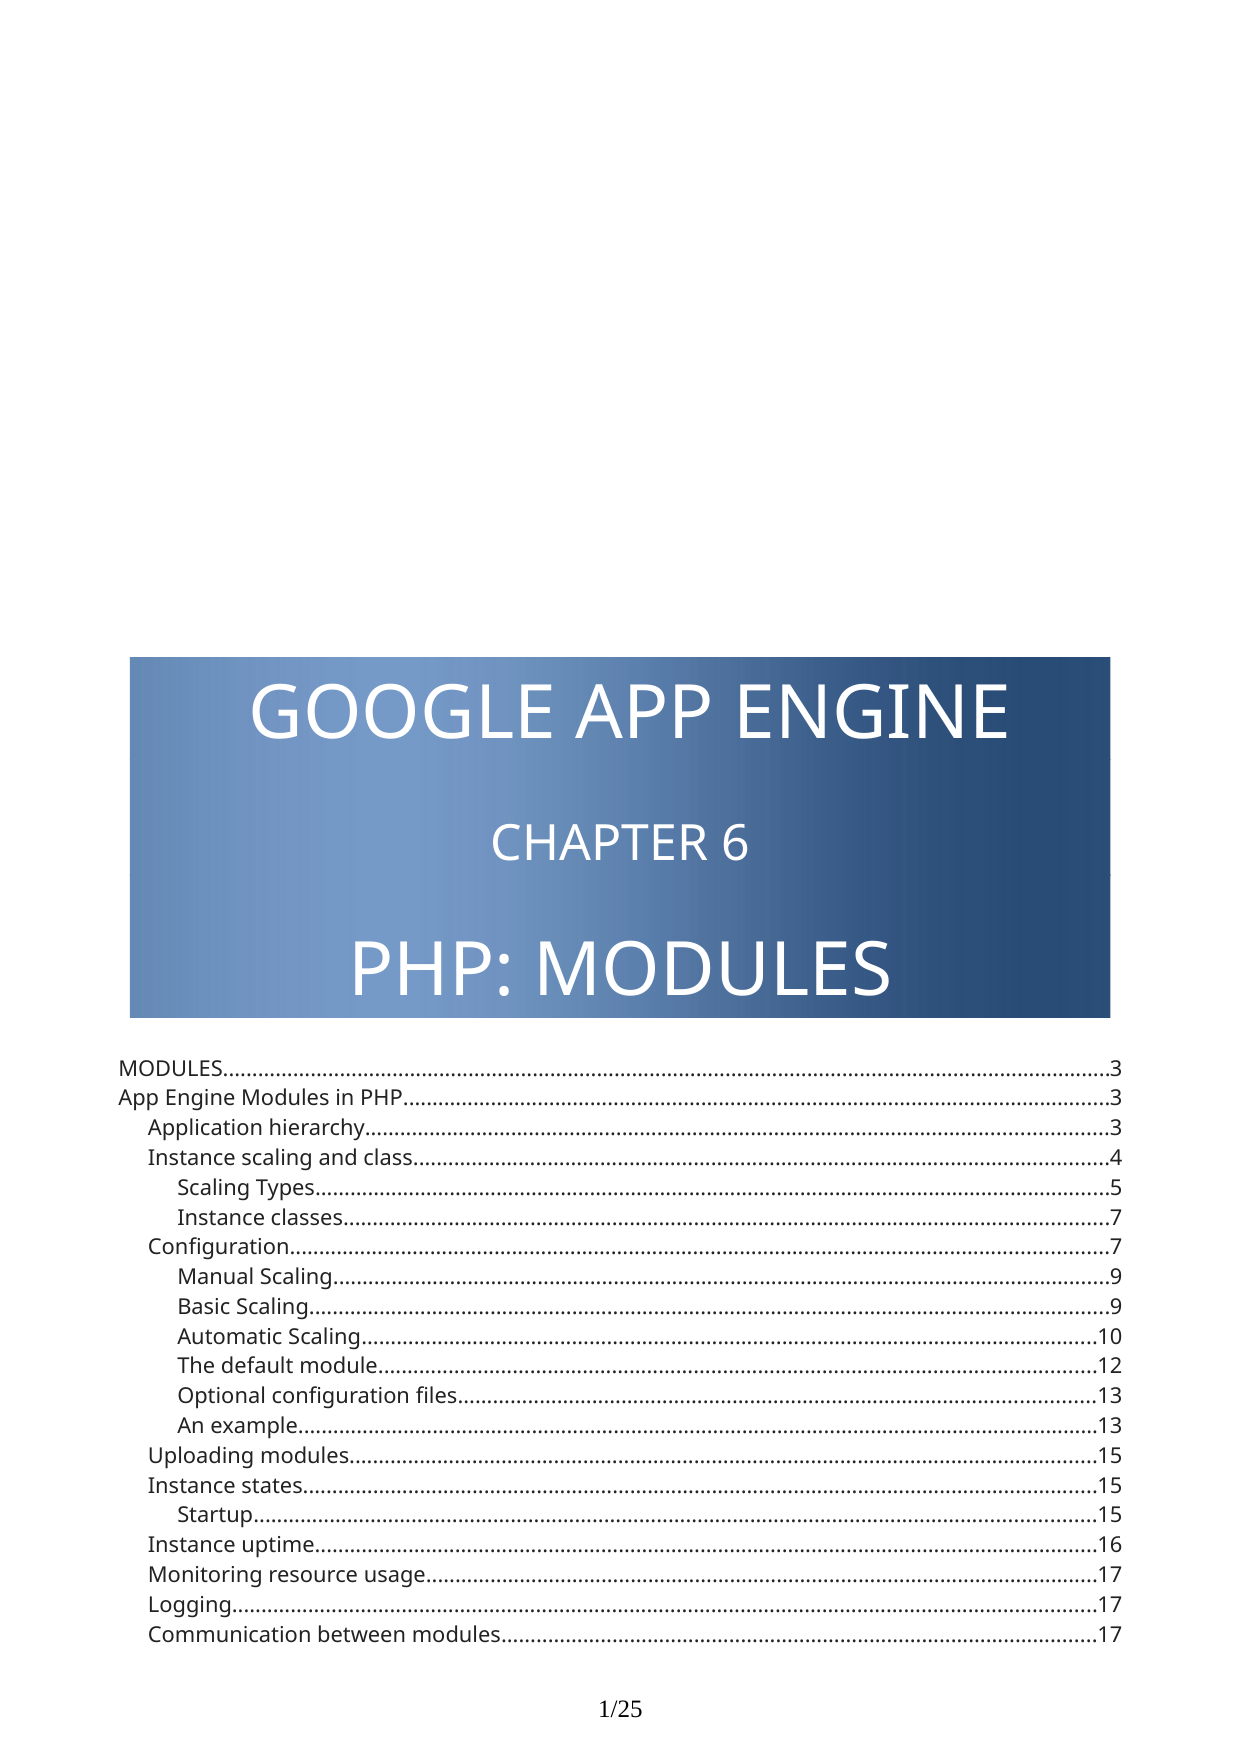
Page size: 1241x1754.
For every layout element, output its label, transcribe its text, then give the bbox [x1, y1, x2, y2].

text Startup 15 [177, 1499, 1122, 1529]
text Configuration 7 [148, 1231, 1122, 1261]
text Scaling Types 5 [177, 1172, 1122, 1202]
text Automatic Scaling 10 [177, 1321, 1122, 1351]
text Basic Scaling 9 [177, 1291, 1122, 1321]
text An example 13 [177, 1410, 1122, 1440]
text Uploading modules 15 [148, 1440, 1122, 1470]
text Logging 17 [148, 1589, 1122, 1619]
text Communication between modules 17 [148, 1619, 1122, 1648]
text MODULES 3 [118, 1053, 1122, 1082]
text App Engine Modules in PHP 3 [118, 1082, 1122, 1112]
text Optional configuration files 13 [177, 1380, 1122, 1410]
text Instance classes 7 [177, 1202, 1122, 1231]
text Monitoring resource usage 17 [148, 1559, 1122, 1589]
text Manual Scaling 9 [177, 1261, 1122, 1291]
text The default module 12 [177, 1351, 1122, 1380]
text Instance uptime 16 [148, 1529, 1122, 1559]
text Application hierarchy 3 [148, 1112, 1122, 1142]
text PHP: MODULES [130, 915, 1110, 1017]
text Instance scaling and class 4 [148, 1142, 1122, 1172]
text Instance states 15 [148, 1470, 1122, 1499]
text GOOGLE APP ENGINE [130, 658, 1110, 760]
text CHAPTER 6 [130, 807, 1110, 875]
